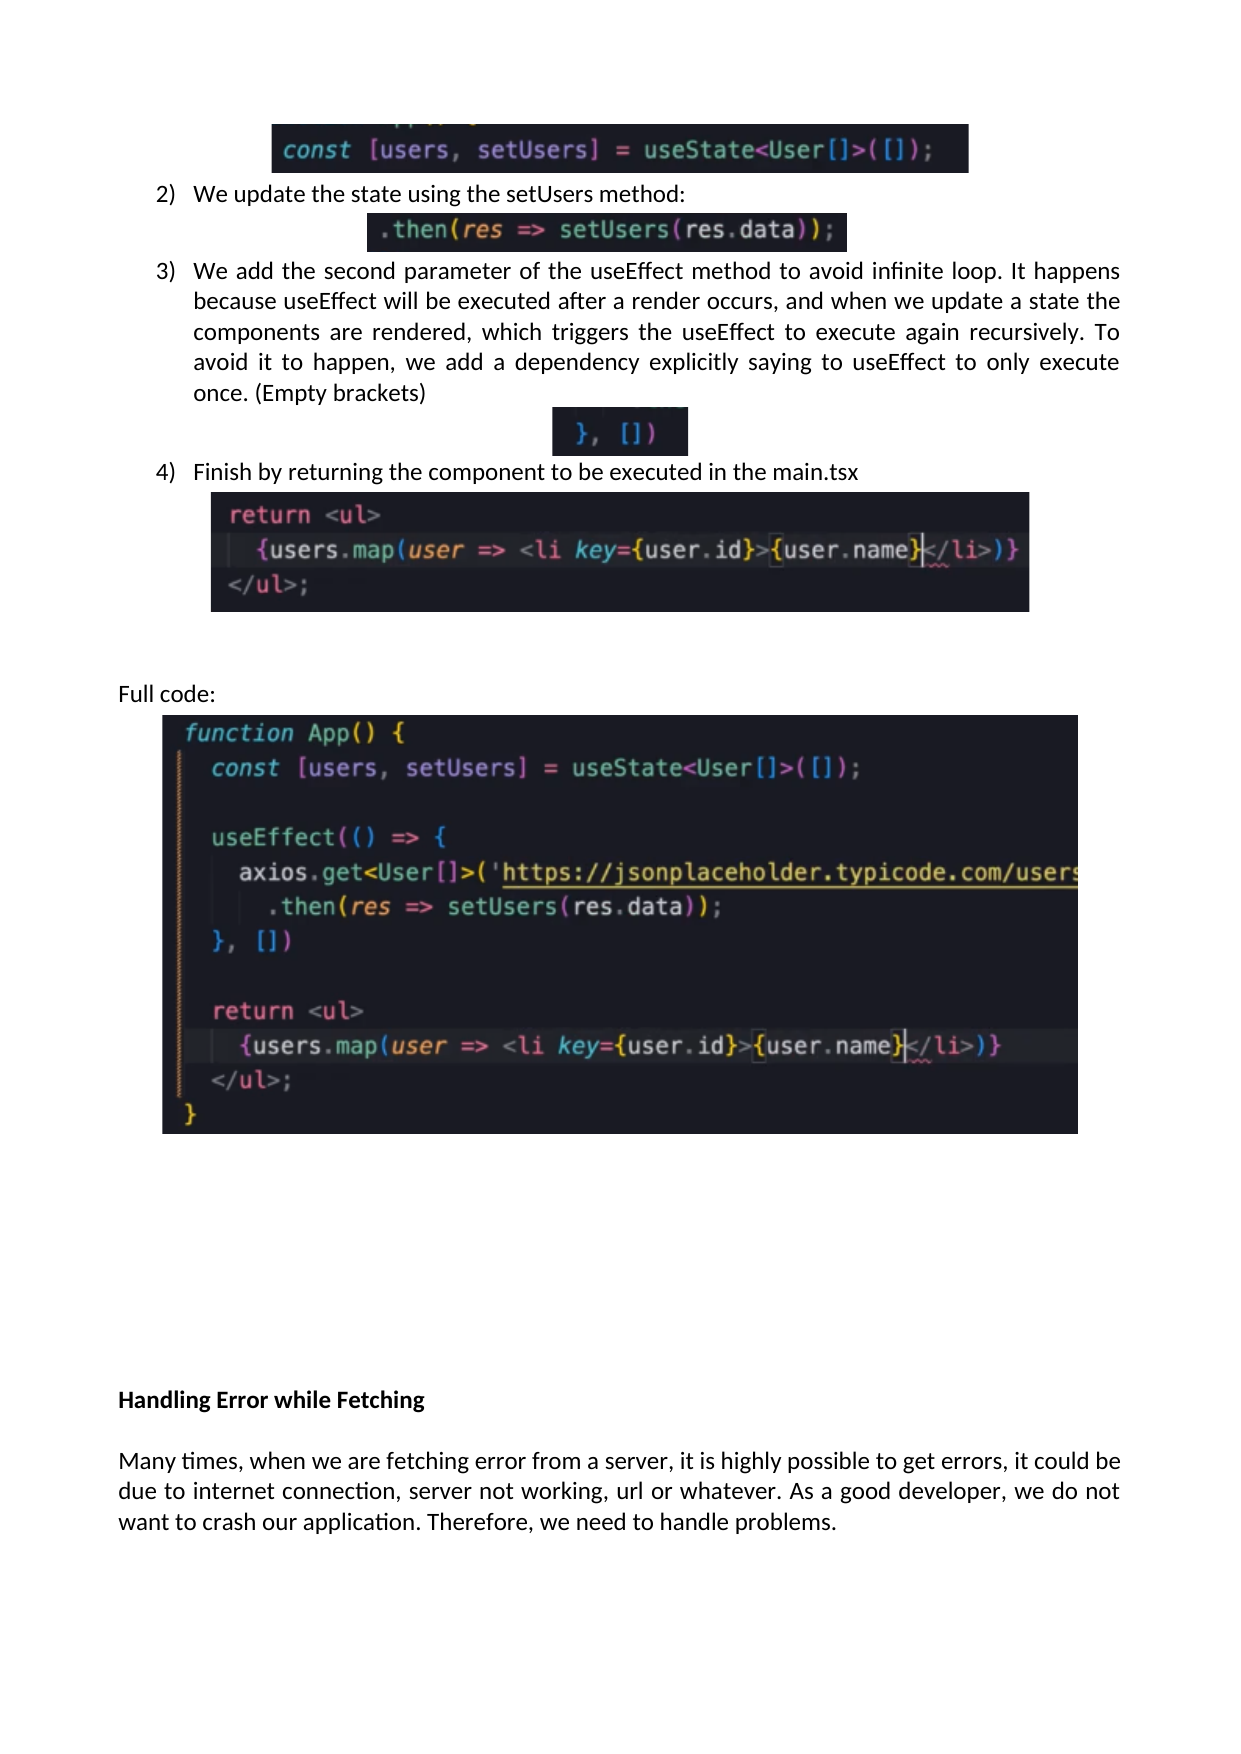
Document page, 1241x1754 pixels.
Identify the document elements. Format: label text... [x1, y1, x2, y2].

text Many times, when we are fetching error from a server, it is highly possible to get errors, it could be due to internet connection, server not working, url or whatever. As a good developer, we do not want to crash our application. Therefore, we need to handle problems. [118, 1445, 1122, 1537]
picture [162, 715, 1078, 1134]
text Full code: [118, 678, 1122, 709]
picture [210, 492, 1030, 612]
list We add the second parameter of the useEffect method to avoid infinite loop. It happens because useEffect will be executed after a render occurs, and when we update a state the components are rendered, which triggers the useEffect to execute again recursively. To avoid it to happen, we add a dependency explicitly saying to useEffect to only execute once. (Empty brackets) [156, 209, 1122, 408]
list We update the state using the setUsers method: [156, 118, 1122, 209]
picture [552, 407, 689, 456]
picture [271, 124, 969, 173]
picture [367, 213, 847, 252]
text Handling Error while Fetching [118, 1384, 1122, 1414]
list Finish by returning the component to be executed in the main.tsx [156, 408, 1122, 487]
